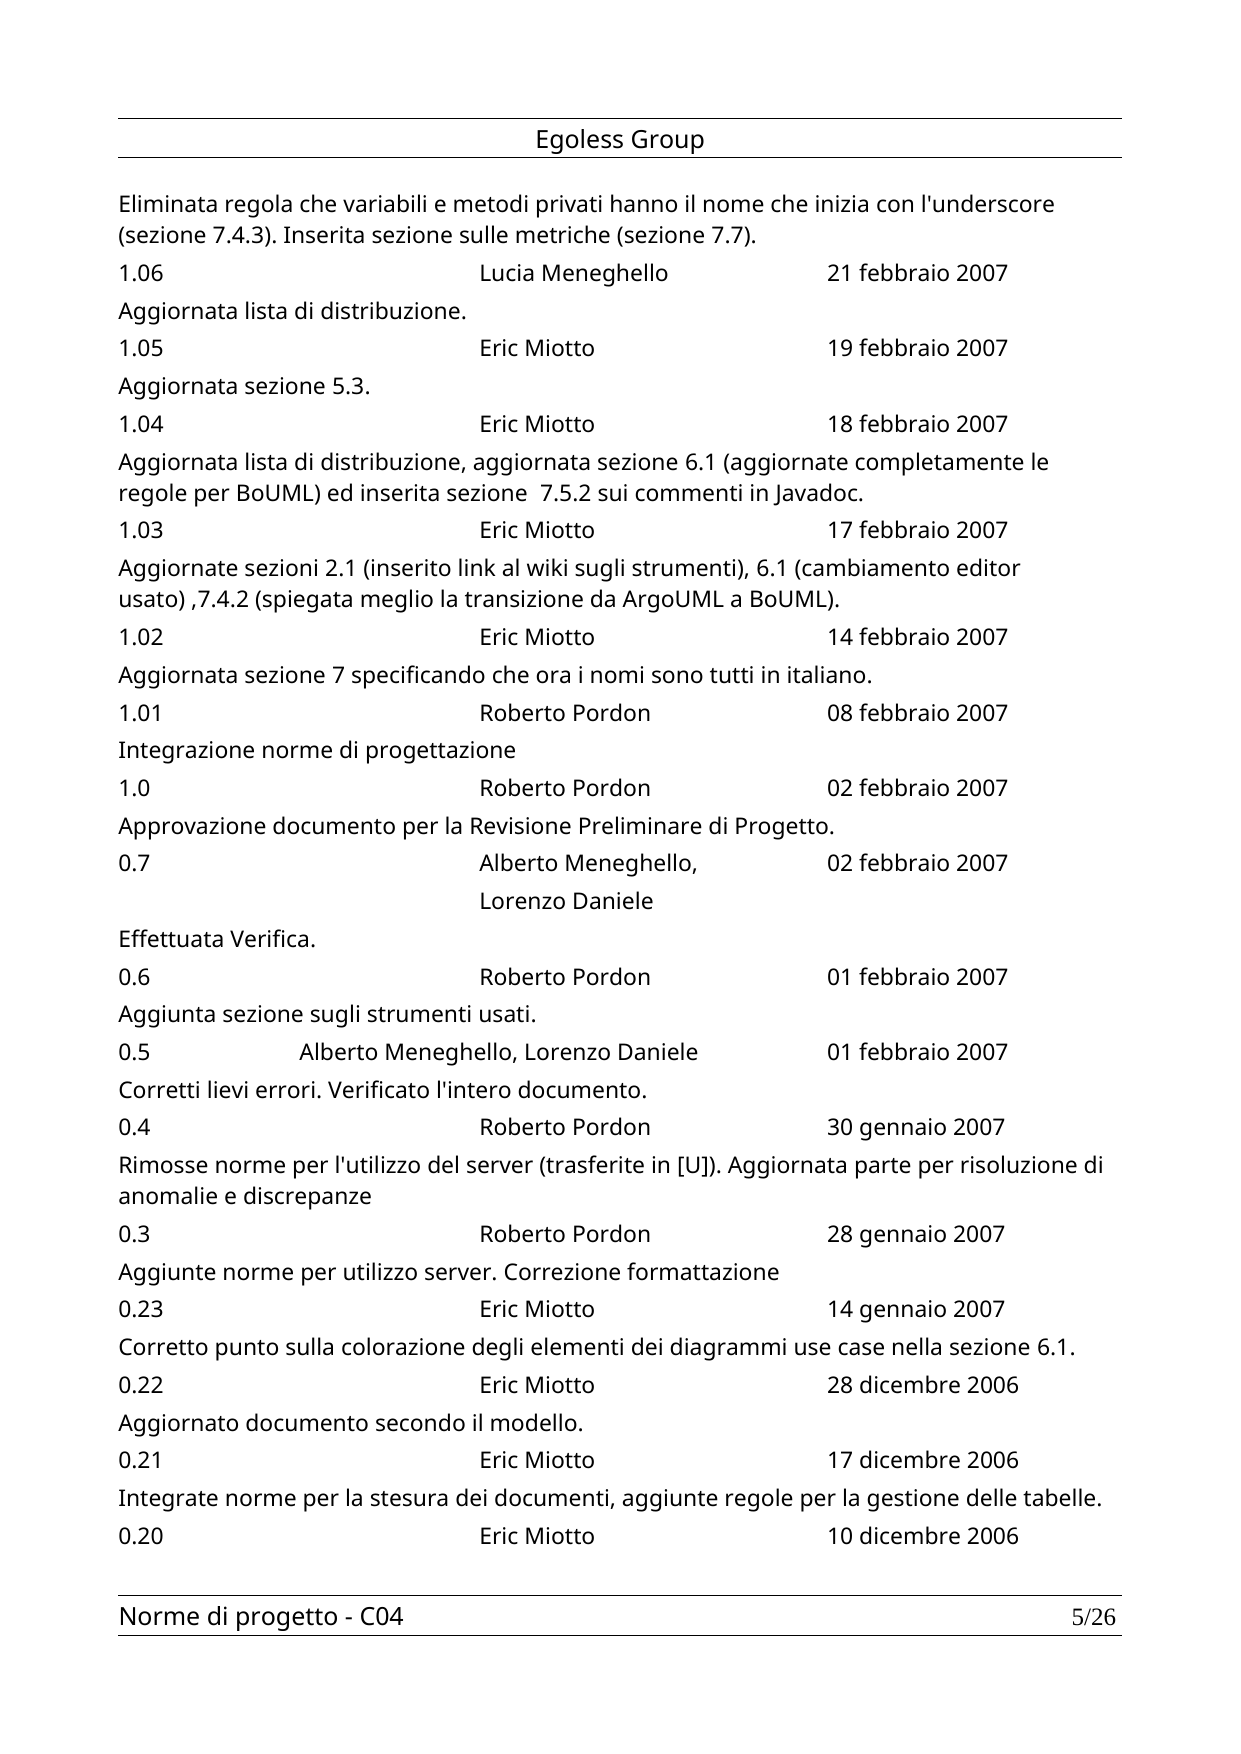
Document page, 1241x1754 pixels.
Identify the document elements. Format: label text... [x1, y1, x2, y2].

text Aggiornata lista di distribuzione. [118, 294, 1122, 326]
text Aggiornate sezioni 2.1 (inserito link al wiki sugli strumenti), 6.1 (cambiamento editor usato) ,7.4.2 (spiegata meglio la transizione da ArgoUML a BoUML). [118, 552, 1122, 614]
text Aggiornata sezione 7 specificando che ora i nomi sono tutti in italiano. [118, 659, 1122, 690]
text Effettuata Verifica. [118, 923, 1122, 954]
text 1.03 Eric Miotto 17 febbraio 2007 [118, 514, 1122, 546]
text 0.6 Roberto Pordon 01 febbraio 2007 [118, 960, 1122, 992]
text 1.02 Eric Miotto 14 febbraio 2007 [118, 621, 1122, 652]
text 0.20 Eric Miotto 10 dicembre 2006 [118, 1519, 1122, 1551]
text 0.5 Alberto Meneghello, Lorenzo Daniele 01 febbraio 2007 [118, 1036, 1122, 1067]
text Corretti lievi errori. Verificato l'intero documento. [118, 1073, 1122, 1105]
text Aggiunta sezione sugli strumenti usati. [118, 998, 1122, 1029]
text 0.3 Roberto Pordon 28 gennaio 2007 [118, 1218, 1122, 1249]
text 0.23 Eric Miotto 14 gennaio 2007 [118, 1293, 1122, 1324]
text Aggiunte norme per utilizzo server. Correzione formattazione [118, 1256, 1122, 1287]
text 0.7 Alberto Meneghello, 02 febbraio 2007 [118, 847, 1122, 878]
text 1.05 Eric Miotto 19 febbraio 2007 [118, 332, 1122, 363]
text 0.21 Eric Miotto 17 dicembre 2006 [118, 1444, 1122, 1475]
text 1.06 Lucia Meneghello 21 febbraio 2007 [118, 257, 1122, 288]
text Lorenzo Daniele [118, 885, 1122, 916]
text 0.22 Eric Miotto 28 dicembre 2006 [118, 1369, 1122, 1400]
text Aggiornata lista di distribuzione, aggiornata sezione 6.1 (aggiornate completamente le regole per BoUML) ed inserita sezione 7.5.2 sui commenti in Javadoc. [118, 445, 1122, 508]
text Approvazione documento per la Revisione Preliminare di Progetto. [118, 809, 1122, 841]
text Aggiornato documento secondo il modello. [118, 1406, 1122, 1438]
text 1.04 Eric Miotto 18 febbraio 2007 [118, 408, 1122, 439]
text 1.01 Roberto Pordon 08 febbraio 2007 [118, 696, 1122, 728]
text Integrate norme per la stesura dei documenti, aggiunte regole per la gestione delle tabelle. [118, 1482, 1122, 1513]
text Eliminata regola che variabili e metodi privati hanno il nome che inizia con l'underscore (sezione 7.4.3). Inserita sezione sulle metriche (sezione 7.7). [118, 188, 1122, 250]
text 0.4 Roberto Pordon 30 gennaio 2007 [118, 1111, 1122, 1142]
text Corretto punto sulla colorazione degli elementi dei diagrammi use case nella sezione 6.1. [118, 1331, 1122, 1362]
text Aggiornata sezione 5.3. [118, 370, 1122, 401]
text 1.0 Roberto Pordon 02 febbraio 2007 [118, 772, 1122, 803]
text Integrazione norme di progettazione [118, 734, 1122, 765]
text Rimosse norme per l'utilizzo del server (trasferite in [U]). Aggiornata parte per risoluzione di anomalie e discrepanze [118, 1149, 1122, 1211]
